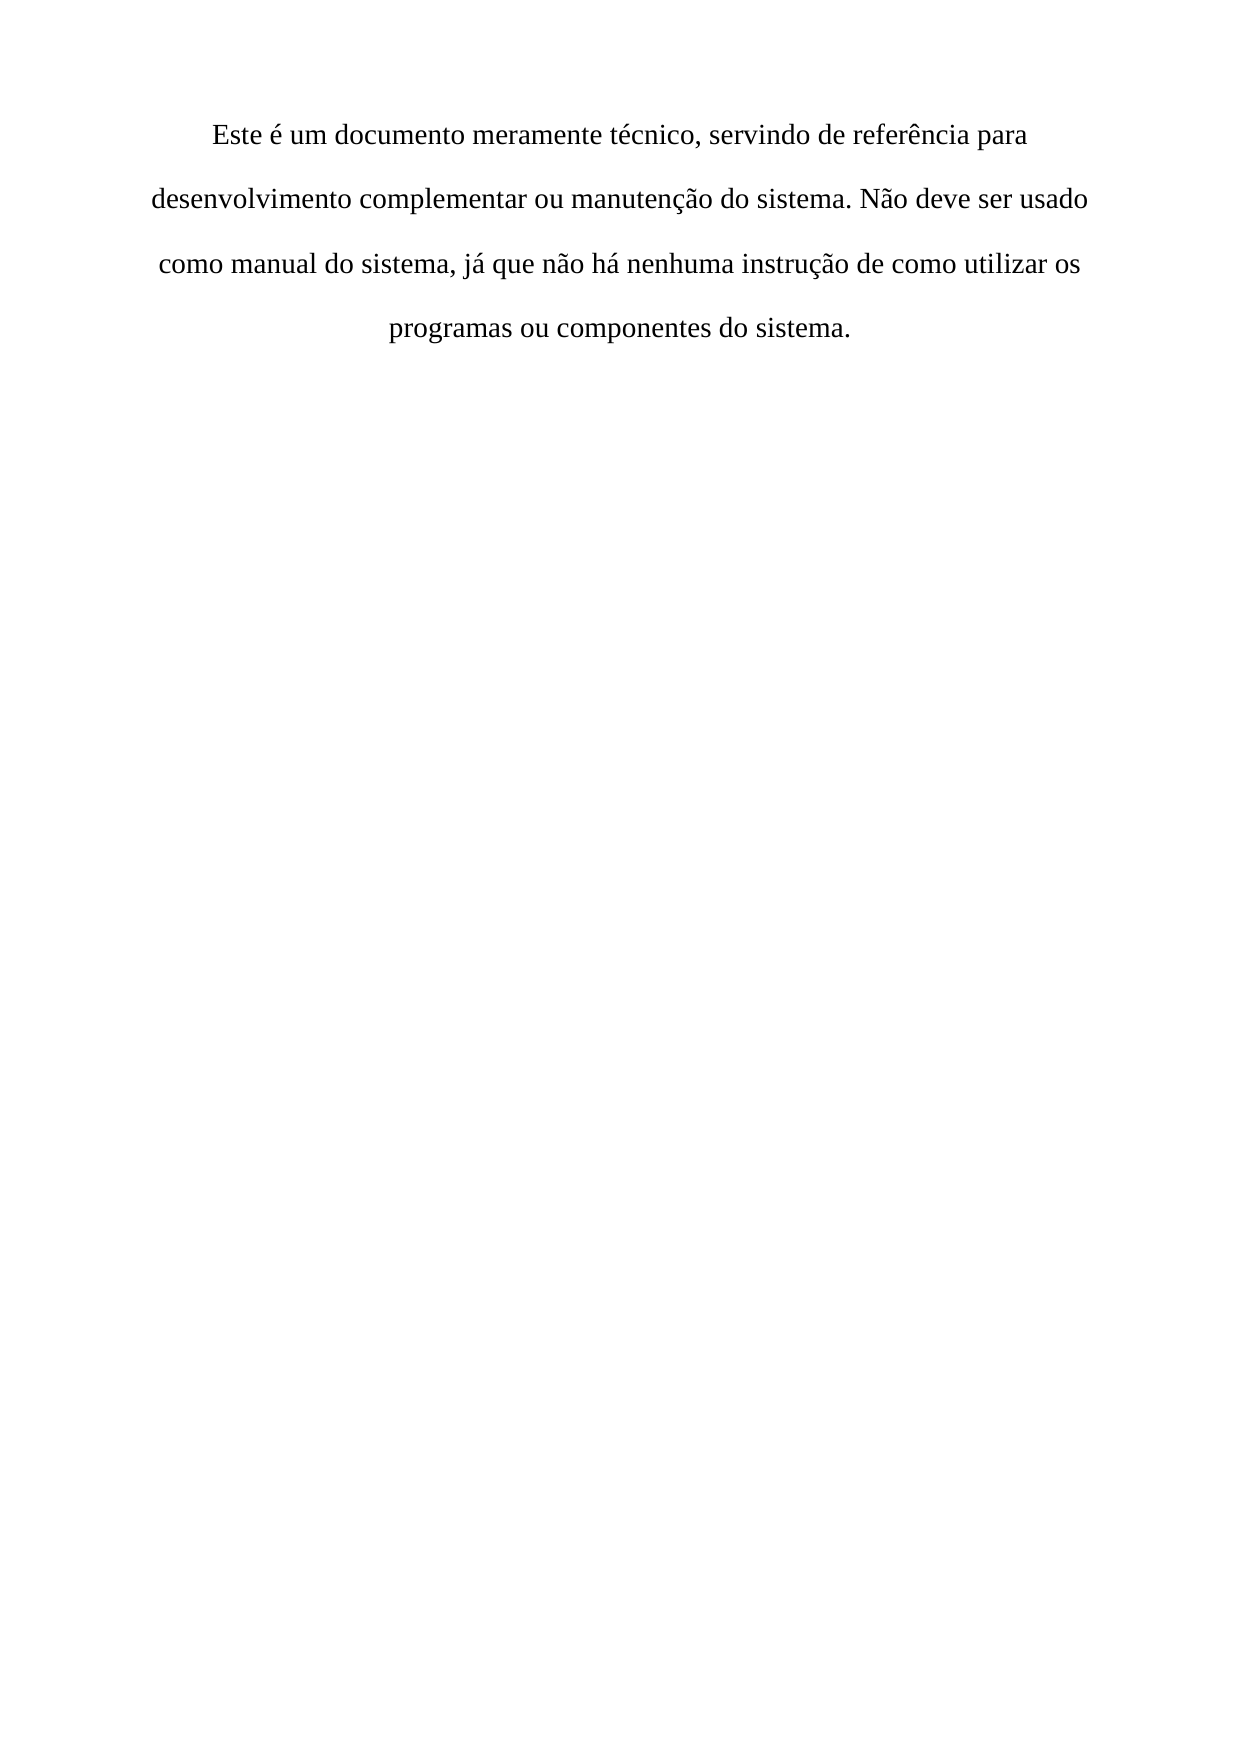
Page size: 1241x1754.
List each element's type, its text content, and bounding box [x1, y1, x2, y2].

text Este é um documento meramente técnico, servindo de referência para desenvolvimento complementar ou manutenção do sistema. Não deve ser usado como manual do sistema, já que não há nenhuma instrução de como utilizar os programas ou componentes do sistema. [118, 118, 1122, 344]
